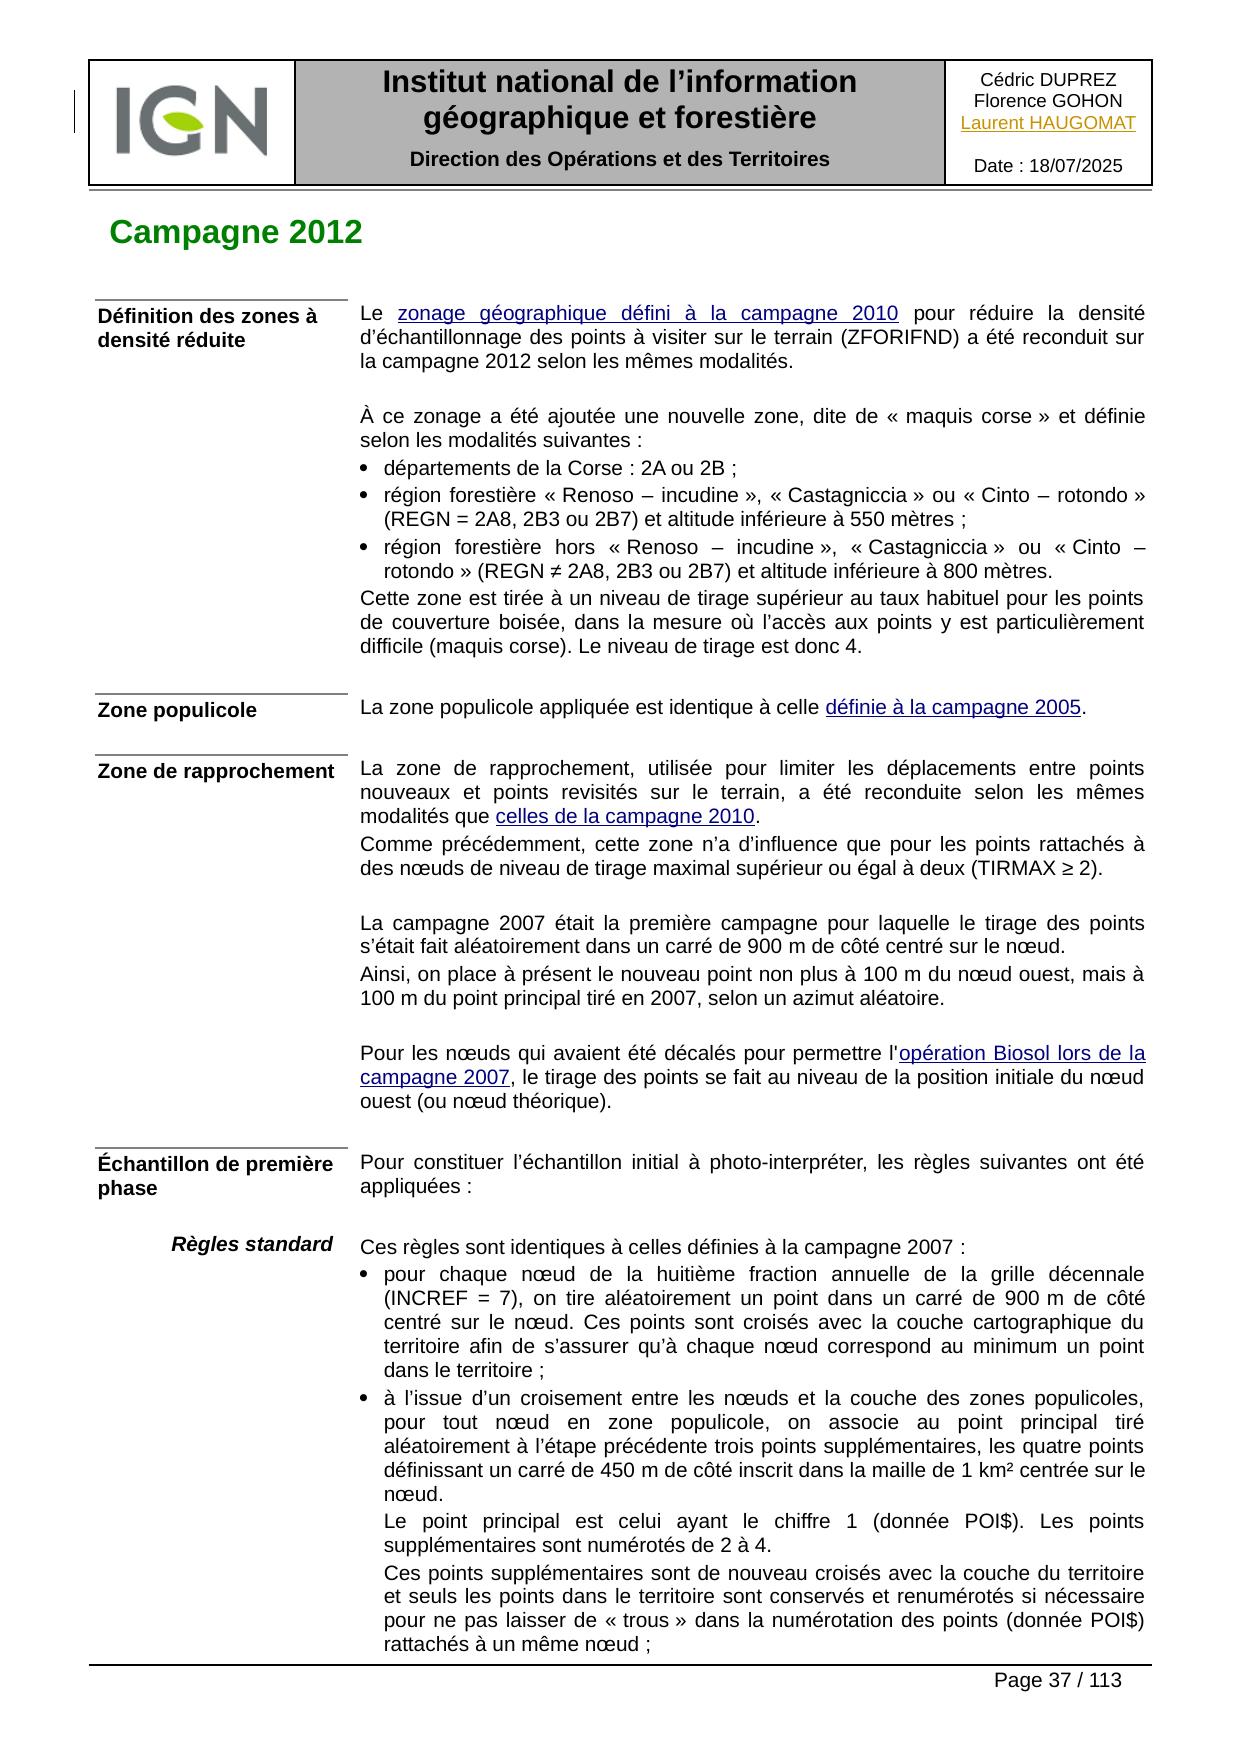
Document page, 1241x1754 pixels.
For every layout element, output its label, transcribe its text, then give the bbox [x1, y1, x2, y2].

table_cell Échantillon de première phase [89, 1146, 354, 1231]
table_cell La zone de rapprochement, utilisée pour limiter les déplacements entre points nouveaux et points revisités sur le terrain, a été reconduite selon les mêmes modalités que celles de la campagne 2010. Comme précédemment, cette zone n’a d’influence que pour les points rattachés à des nœuds de niveau de tirage maximal supérieur ou égal à deux (TIRMAX ≥ 2). La campagne 2007 était la première campagne pour laquelle le tirage des points s’était fait aléatoirement dans un carré de 900 m de côté centré sur le nœud. Ainsi, on place à présent le nouveau point non plus à 100 m du nœud ouest, mais à 100 m du point principal tiré en 2007, selon un azimut aléatoire. Pour les nœuds qui avaient été décalés pour permettre l'opération Biosol lors de la campagne 2007, le tirage des points se fait au niveau de la position initiale du nœud ouest (ou nœud théorique). [354, 753, 1152, 1146]
table_cell La zone populicole appliquée est identique à celle définie à la campagne 2005. [354, 692, 1152, 752]
table_cell Zone de rapprochement [89, 753, 354, 1146]
table_cell Pour constituer l’échantillon initial à photo-interpréter, les règles suivantes ont été appliquées : [354, 1146, 1152, 1231]
picture [91, 62, 293, 180]
table_cell Ces règles sont identiques à celles définies à la campagne 2007 : pour chaque nœud de la huitième fraction annuelle de la grille décennale (INCREF = 7), on tire aléatoirement un point dans un carré de 900 m de côté centré sur le nœud. Ces points sont croisés avec la couche cartographique du territoire afin de s’assurer qu’à chaque nœud correspond au minimum un point dans le territoire ; à l’issue d’un croisement entre les nœuds et la couche des zones populicoles, pour tout nœud en zone populicole, on associe au point principal tiré aléatoirement à l’étape précédente trois points supplémentaires, les quatre points définissant un carré de 450 m de côté inscrit dans la maille de 1 km² centrée sur le nœud. Le point principal est celui ayant le chiffre 1 (donnée POI$). Les points supplémentaires sont numérotés de 2 à 4. Ces points supplémentaires sont de nouveau croisés avec la couche du territoire et seuls les points dans le territoire sont conservés et renumérotés si nécessaire pour ne pas laisser de « trous » dans la numérotation des points (donnée POI$) rattachés à un même nœud ; à l’issue d’un croisement entre les nœuds et la couche des zones à densité réduite (ZFORIFND), pour tout nœud en zone de forêt de basse montagne (ZFORIFND = 3) ou de forêt de haute montagne (ZFORIFND = 6), on associe au point principal tiré aléatoirement à l’étape précédente un point supplémentaire, opposé diagonalement selon un carré de 450 m de côté inscrit dans la maille de 1 km² centrée sur le nœud ; on ajoute à chaque point principal (POI$ = 1) un transect de 1 km de long centré sur le point, pour la recherche d’intersection avec des formations linéaires (haies et alignements d’arbres). L’azimut du transect est calculé à partir de l’abscisse et de l’ordonnée du nœud dans la grille décennale auquel est rattaché le point principal, selon la formule suivante : le signe % représente l’opération « modulo » (résultat de la division entière). [354, 1231, 1152, 1662]
table_header Définition des zones à densité réduite [89, 298, 354, 692]
table_cell Règles standard [89, 1231, 354, 1662]
table_header Le zonage géographique défini à la campagne 2010 pour réduire la densité d’échantillonnage des points à visiter sur le terrain (ZFORIFND) a été reconduit sur la campagne 2012 selon les mêmes modalités. À ce zonage a été ajoutée une nouvelle zone, dite de « maquis corse » et définie selon les modalités suivantes : départements de la Corse : 2A ou 2B ; région forestière « Renoso – incudine », « Castagniccia » ou « Cinto – rotondo » (REGN = 2A8, 2B3 ou 2B7) et altitude inférieure à 550 mètres ; région forestière hors « Renoso – incudine », « Castagniccia » ou « Cinto – rotondo » (REGN ≠ 2A8, 2B3 ou 2B7) et altitude inférieure à 800 mètres. Cette zone est tirée à un niveau de tirage supérieur au taux habituel pour les points de couverture boisée, dans la mesure où l’accès aux points y est particulièrement difficile (maquis corse). Le niveau de tirage est donc 4. [354, 298, 1152, 692]
subtitle Campagne 2012 [88, 190, 1152, 271]
table_cell Zone populicole [89, 692, 354, 752]
